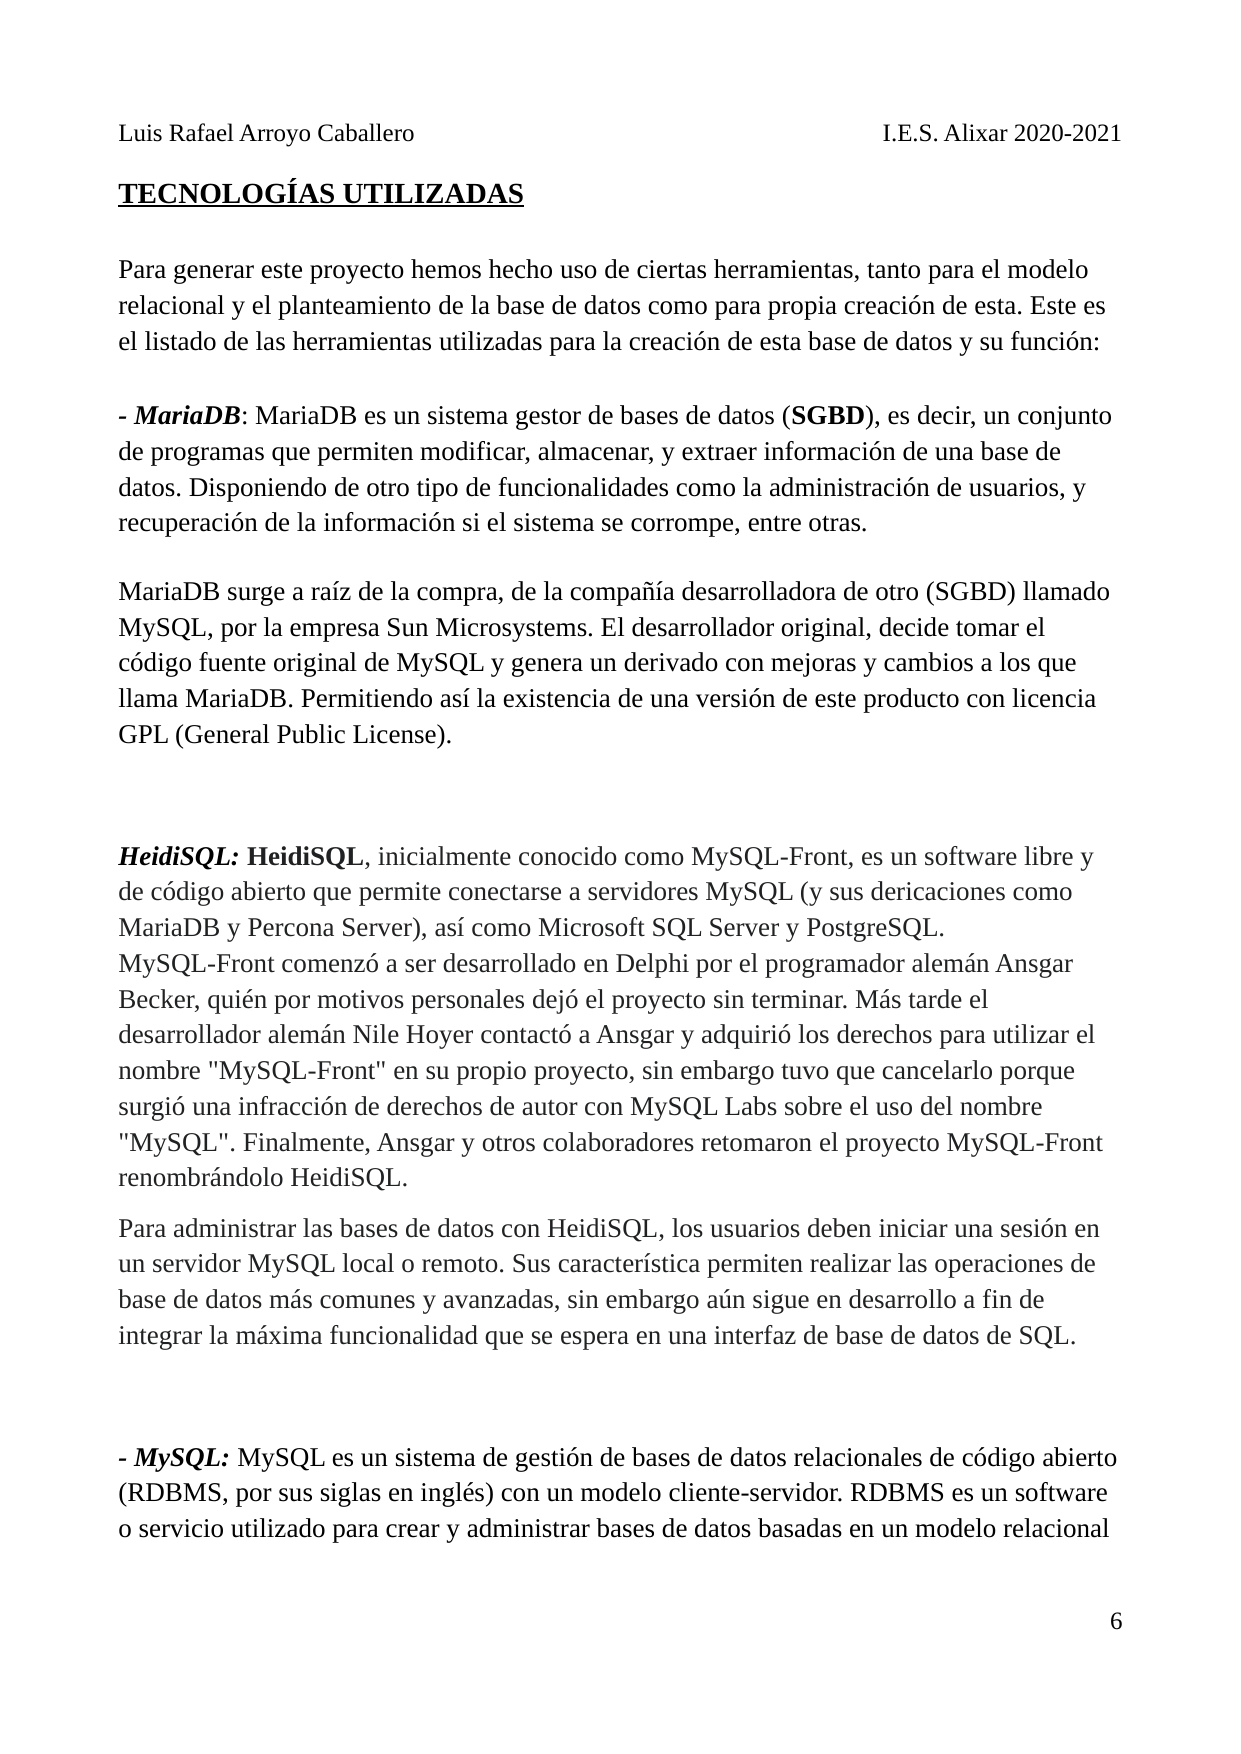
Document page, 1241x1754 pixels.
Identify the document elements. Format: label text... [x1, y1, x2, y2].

text - MySQL: MySQL es un sistema de gestión de bases de datos relacionales de código abierto (RDBMS, por sus siglas en inglés) con un modelo cliente-servidor. RDBMS es un software o servicio utilizado para crear y administrar bases de datos basadas en un modelo relacional [118, 1441, 1122, 1543]
text TECNOLOGÍAS UTILIZADAS [118, 176, 1122, 210]
text HeidiSQL: HeidiSQL, inicialmente conocido como MySQL-Front, es un software libre y de código abierto que permite conectarse a servidores MySQL (y sus dericaciones como MariaDB y Percona Server), así como Microsoft SQL Server y PostgreSQL. [118, 840, 1122, 942]
text Para administrar las bases de datos con HeidiSQL, los usuarios deben iniciar una sesión en un servidor MySQL local o remoto. Sus característica permiten realizar las operaciones de base de datos más comunes y avanzadas, sin embargo aún sigue en desarrollo a fin de integrar la máxima funcionalidad que se espera en una interfaz de base de datos de SQL. [118, 1212, 1122, 1350]
text Para generar este proyecto hemos hecho uso de ciertas herramientas, tanto para el modelo relacional y el planteamiento de la base de datos como para propia creación de esta. Este es el listado de las herramientas utilizadas para la creación de esta base de datos y su función: [118, 253, 1122, 356]
text - MariaDB: MariaDB es un sistema gestor de bases de datos (SGBD), es decir, un conjunto de programas que permiten modificar, almacenar, y extraer información de una base de datos. Disponiendo de otro tipo de funcionalidades como la administración de usuarios, y recuperación de la información si el sistema se corrompe, entre otras. [118, 399, 1122, 537]
text MySQL-Front comenzó a ser desarrollado en Delphi por el programador alemán Ansgar Becker, quién por motivos personales dejó el proyecto sin terminar. Más tarde el desarrollador alemán Nile Hoyer contactó a Ansgar y adquirió los derechos para utilizar el nombre "MySQL-Front" en su propio proyecto, sin embargo tuvo que cancelarlo porque surgió una infracción de derechos de autor con MySQL Labs sobre el uso del nombre "MySQL". Finalmente, Ansgar y otros colaboradores retomaron el proyecto MySQL-Front renombrándolo HeidiSQL. [118, 947, 1122, 1192]
text MariaDB surge a raíz de la compra, de la compañía desarrolladora de otro (SGBD) llamado MySQL, por la empresa Sun Microsystems. El desarrollador original, decide tomar el código fuente original de MySQL y genera un derivado con mejoras y cambios a los que llama MariaDB. Permitiendo así la existencia de una versión de este producto con licencia GPL (General Public License). [118, 575, 1122, 749]
